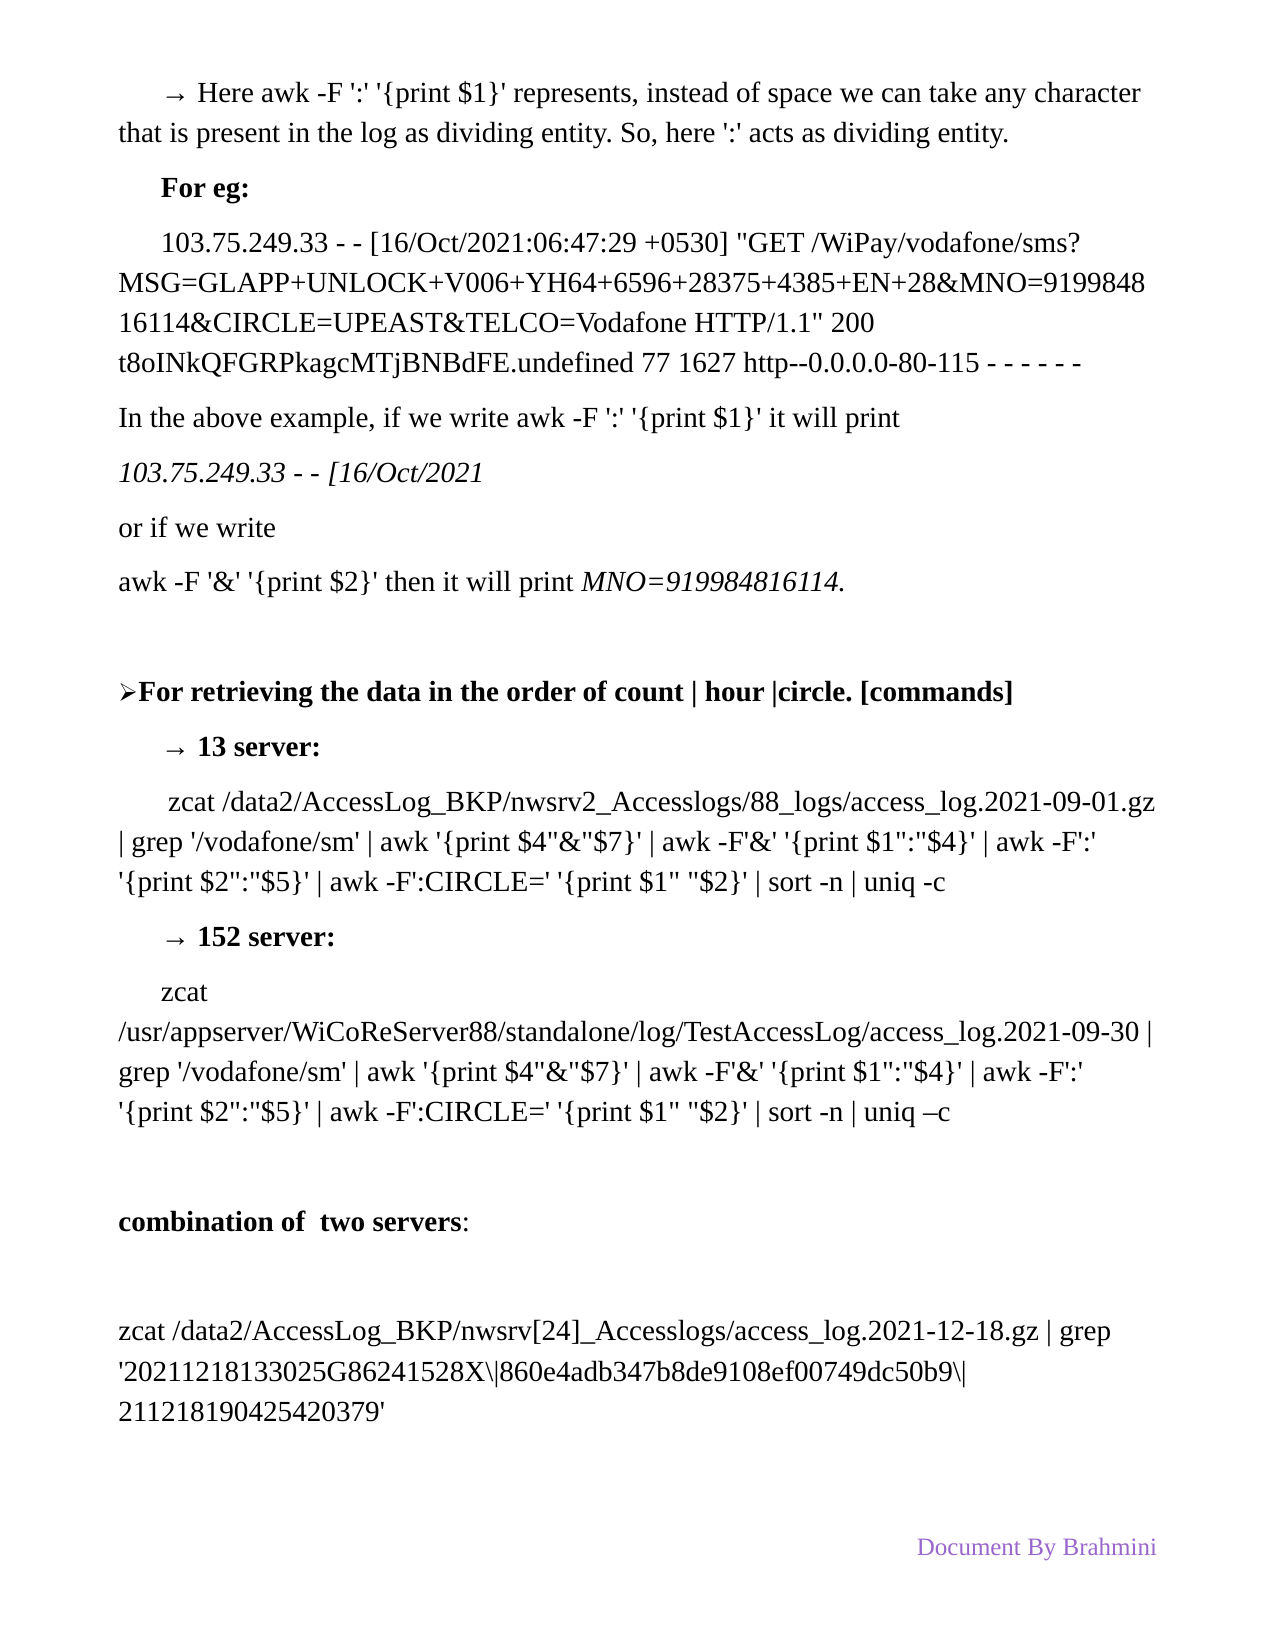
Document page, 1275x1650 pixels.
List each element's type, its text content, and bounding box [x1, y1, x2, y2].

text In the above example, if we write awk -F ':' '{print $1}' it will print [118, 400, 1157, 434]
text 103.75.249.33 - - [16/Oct/2021 [118, 455, 1157, 488]
text awk -F '&' '{print $2}' then it will print MNO=919984816114. [118, 564, 1157, 598]
text → 152 server: [118, 919, 1157, 952]
list For retrieving the data in the order of count | hour |circle. [commands] [118, 674, 1157, 708]
text → 13 server: [118, 729, 1157, 762]
text zcat /data2/AccessLog_BKP/nwsrv2_Accesslogs/88_logs/access_log.2021-09-01.gz | grep '/vodafone/sm' | awk '{print $4"&"$7}' | awk -F'&' '{print $1":"$4}' | awk -F':' '{print $2":"$5}' | awk -F':CIRCLE=' '{print $1" "$2}' | sort -n | uniq -c [118, 784, 1157, 898]
text 103.75.249.33 - - [16/Oct/2021:06:47:29 +0530] "GET /WiPay/vodafone/sms?MSG=GLAPP+UNLOCK+V006+YH64+6596+28375+4385+EN+28&MNO=919984816114&CIRCLE=UPEAST&TELCO=Vodafone HTTP/1.1" 200 t8oINkQFGRPkagcMTjBNBdFE.undefined 77 1627 http--0.0.0.0-80-115 - - - - - - [118, 225, 1157, 379]
text zcat /usr/appserver/WiCoReServer88/standalone/log/TestAccessLog/access_log.2021-09-30 | grep '/vodafone/sm' | awk '{print $4"&"$7}' | awk -F'&' '{print $1":"$4}' | awk -F':' '{print $2":"$5}' | awk -F':CIRCLE=' '{print $1" "$2}' | sort -n | uniq –c [118, 974, 1157, 1128]
text zcat /data2/AccessLog_BKP/nwsrv[24]_Accesslogs/access_log.2021-12-18.gz | grep '20211218133025G86241528X\|860e4adb347b8de9108ef00749dc50b9\|211218190425420379' [118, 1313, 1157, 1427]
text → Here awk -F ':' '{print $1}' represents, instead of space we can take any character that is present in the log as dividing entity. So, here ':' acts as dividing entity. [118, 75, 1157, 149]
text or if we write [118, 510, 1157, 543]
text combination of two servers: [118, 1204, 1157, 1237]
text For eg: [118, 170, 1157, 203]
